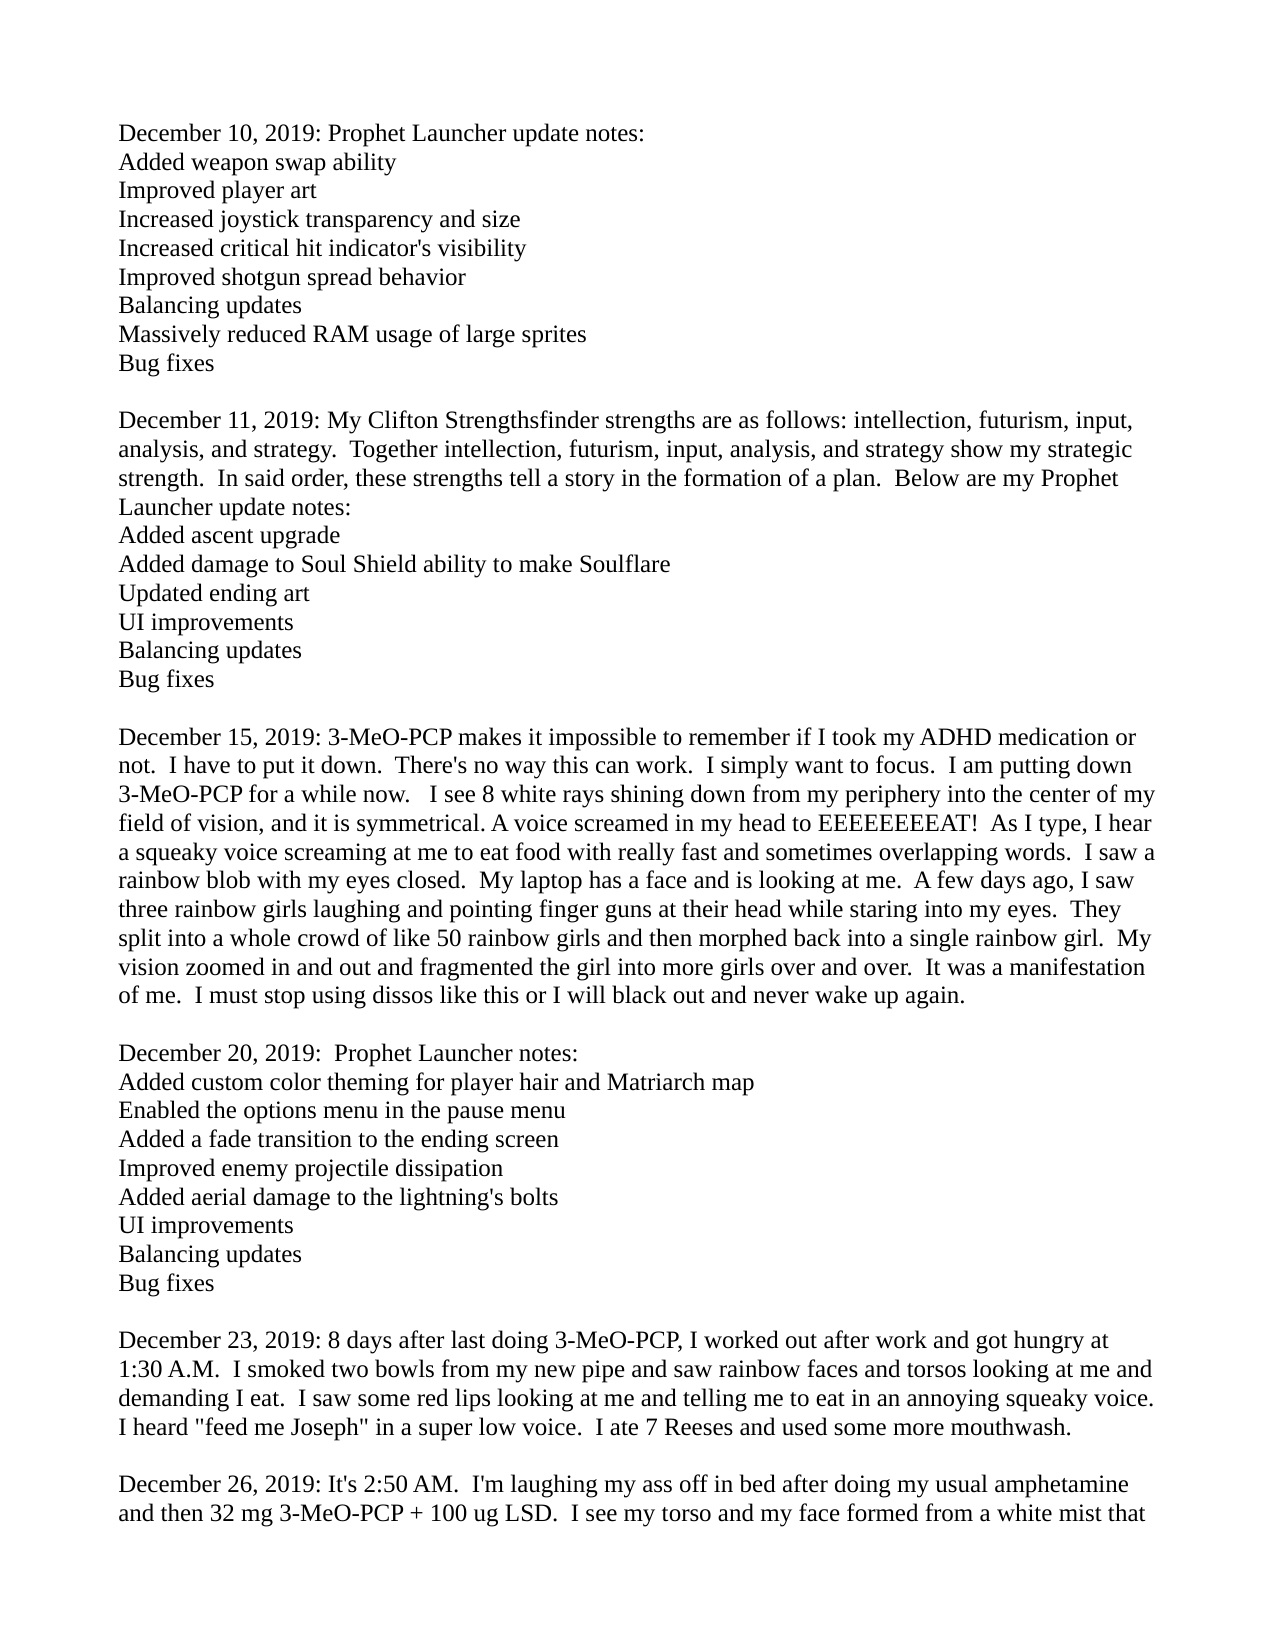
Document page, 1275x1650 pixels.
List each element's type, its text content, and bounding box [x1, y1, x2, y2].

text Bug fixes [118, 348, 1157, 377]
text Added custom color theming for player hair and Matriarch map [118, 1067, 1157, 1096]
text Increased critical hit indicator's visibility [118, 233, 1157, 262]
text Bug fixes [118, 664, 1157, 693]
text December 15, 2019: 3-MeO-PCP makes it impossible to remember if I took my ADHD medication or not. I have to put it down. There's no way this can work. I simply want to focus. I am putting down 3-MeO-PCP for a while now. I see 8 white rays shining down from my periphery into the center of my field of vision, and it is symmetrical. A voice screamed in my head to EEEEEEEEAT! As I type, I hear a squeaky voice screaming at me to eat food with really fast and sometimes overlapping words. I saw a rainbow blob with my eyes closed. My laptop has a face and is looking at me. A few days ago, I saw three rainbow girls laughing and pointing finger guns at their head while staring into my eyes. They split into a whole crowd of like 50 rainbow girls and then morphed back into a single rainbow girl. My vision zoomed in and out and fragmented the girl into more girls over and over. It was a manifestation of me. I must stop using dissos like this or I will black out and never wake up again. [118, 722, 1157, 1009]
text Added damage to Soul Shield ability to make Soulflare [118, 549, 1157, 578]
text December 10, 2019: Prophet Launcher update notes: [118, 118, 1157, 147]
text Improved enemy projectile dissipation [118, 1153, 1157, 1182]
text Updated ending art [118, 578, 1157, 607]
text December 26, 2019: It's 2:50 AM. I'm laughing my ass off in bed after doing my usual amphetamine and then 32 mg 3-MeO-PCP + 100 ug LSD. I see my torso and my face formed from a white mist that [118, 1469, 1157, 1527]
text Added a fade transition to the ending screen [118, 1124, 1157, 1153]
text Bug fixes [118, 1268, 1157, 1297]
text Massively reduced RAM usage of large sprites [118, 319, 1157, 348]
text Balancing updates [118, 636, 1157, 664]
text December 20, 2019: Prophet Launcher notes: [118, 1038, 1157, 1067]
text Balancing updates [118, 1239, 1157, 1268]
text Added aerial damage to the lightning's bolts [118, 1182, 1157, 1211]
text Improved shotgun spread behavior [118, 262, 1157, 291]
text Added weapon swap ability [118, 147, 1157, 176]
text UI improvements [118, 1211, 1157, 1239]
text Improved player art [118, 176, 1157, 204]
text Balancing updates [118, 291, 1157, 319]
text Increased joystick transparency and size [118, 204, 1157, 233]
text December 11, 2019: My Clifton Strengthsfinder strengths are as follows: intellection, futurism, input, analysis, and strategy. Together intellection, futurism, input, analysis, and strategy show my strategic strength. In said order, these strengths tell a story in the formation of a plan. Below are my Prophet Launcher update notes: [118, 406, 1157, 521]
text Added ascent upgrade [118, 521, 1157, 549]
text UI improvements [118, 607, 1157, 636]
text December 23, 2019: 8 days after last doing 3-MeO-PCP, I worked out after work and got hungry at 1:30 A.M. I smoked two bowls from my new pipe and saw rainbow faces and torsos looking at me and demanding I eat. I saw some red lips looking at me and telling me to eat in an annoying squeaky voice. I heard "feed me Joseph" in a super low voice. I ate 7 Reeses and used some more mouthwash. [118, 1326, 1157, 1441]
text Enabled the options menu in the pause menu [118, 1096, 1157, 1124]
